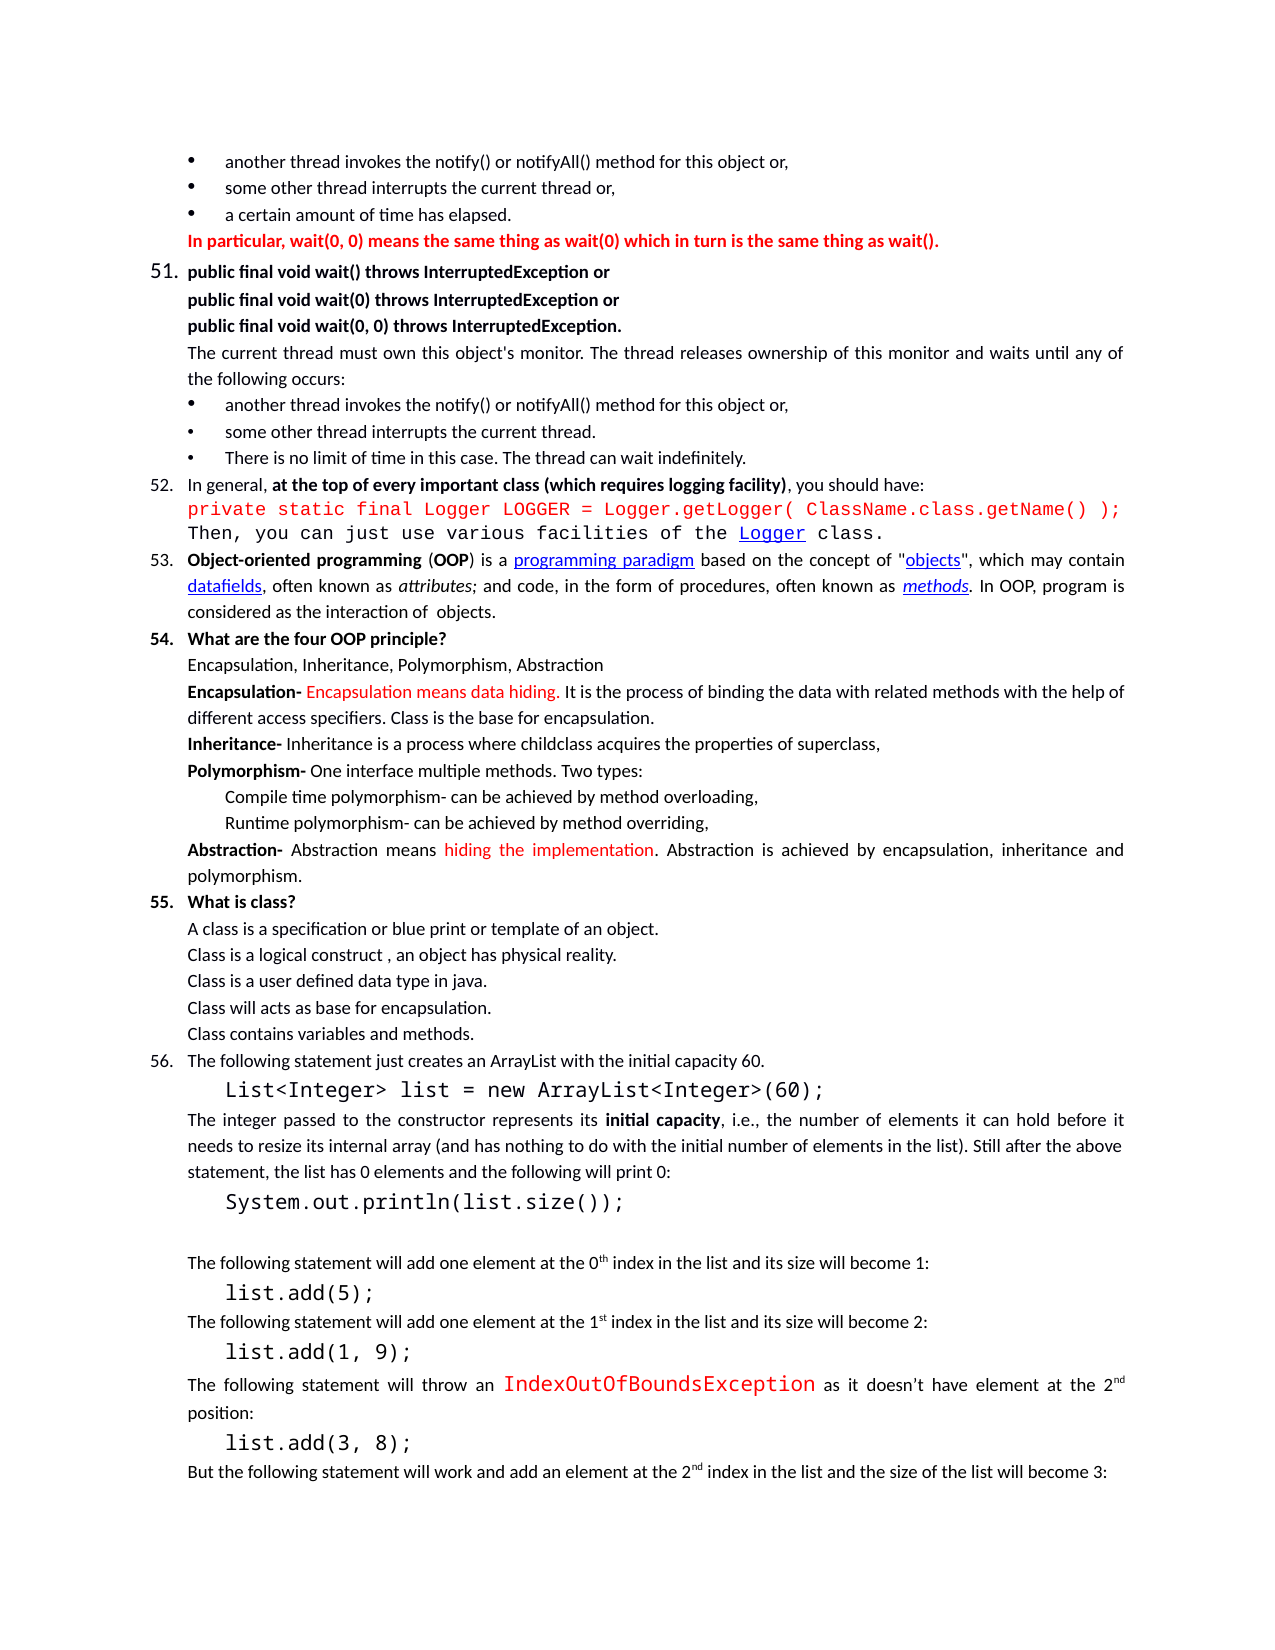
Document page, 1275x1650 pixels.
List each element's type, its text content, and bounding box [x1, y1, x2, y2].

list some other thread interrupts the current thread. [187, 420, 1125, 443]
list a certain amount of time has elapsed. [187, 203, 1125, 226]
list Then, you can just use various facilities of the Logger class. [150, 524, 1125, 545]
list private static final Logger LOGGER = Logger.getLogger( ClassName.class.getName() ); [150, 499, 1125, 521]
list Object-oriented programming (OOP) is a programming paradigm based on the concept of "objects", which may contain datafields, often known as attributes; and code, in the form of procedures, often known as methods. In OOP, program is considered as the interaction of objects. [150, 548, 1125, 624]
list Class contains variables and methods. [150, 1022, 1125, 1045]
list Polymorphism- One interface multiple methods. Two types: [150, 759, 1125, 782]
list In particular, wait(0, 0) means the same thing as wait(0) which in turn is the same thing as wait(). [150, 230, 1125, 253]
list list.add(3, 8); [187, 1428, 1125, 1456]
list public final void wait(0, 0) throws InterruptedException. [150, 314, 1125, 337]
list The current thread must own this object's monitor. The thread releases ownership of this monitor and waits until any of the following occurs: [150, 341, 1125, 390]
list The following statement will add one element at the 0th index in the list and its size will become 1: [150, 1252, 1125, 1274]
list The integer passed to the constructor represents its initial capacity, i.e., the number of elements it can hold before it needs to resize its internal array (and has nothing to do with the initial number of elements in the list). Still after the above statement, the list has 0 elements and the following will print 0: [150, 1108, 1125, 1183]
list The following statement will throw an IndexOutOfBoundsException as it doesn’t have element at the 2nd position: [150, 1369, 1125, 1424]
list Inheritance- Inheritance is a process where childclass acquires the properties of superclass, [150, 732, 1125, 755]
list Runtime polymorphism- can be achieved by method overriding, [187, 812, 1125, 834]
list Class will acts as base for encapsulation. [150, 996, 1125, 1019]
list In general, at the top of every important class (which requires logging facility), you should have: [150, 473, 1125, 496]
list Encapsulation, Inheritance, Polymorphism, Abstraction [150, 653, 1125, 676]
list But the following statement will work and add an element at the 2nd index in the list and the size of the list will become 3: [150, 1460, 1125, 1483]
list There is no limit of time in this case. The thread can wait indefinitely. [187, 447, 1125, 469]
list public final void wait(0) throws InterruptedException or [150, 288, 1125, 311]
list The following statement just creates an ArrayList with the initial capacity 60. [150, 1049, 1125, 1072]
list another thread invokes the notify() or notifyAll() method for this object or, [187, 394, 1125, 417]
list Abstraction- Abstraction means hiding the implementation. Abstraction is achieved by encapsulation, inheritance and polymorphism. [150, 838, 1125, 887]
list Compile time polymorphism- can be achieved by method overloading, [187, 785, 1125, 808]
list list.add(1, 9); [187, 1337, 1125, 1365]
list The following statement will add one element at the 1st index in the list and its size will become 2: [150, 1311, 1125, 1333]
list What is class? [150, 891, 1125, 913]
list Encapsulation- Encapsulation means data hiding. It is the process of binding the data with related methods with the help of different access specifiers. Class is the base for encapsulation. [150, 680, 1125, 729]
list public final void wait() throws InterruptedException or [150, 256, 1125, 284]
list some other thread interrupts the current thread or, [187, 177, 1125, 200]
list What are the four OOP principle? [150, 627, 1125, 650]
list another thread invokes the notify() or notifyAll() method for this object or, [187, 150, 1125, 173]
list A class is a specification or blue print or template of an object. [150, 917, 1125, 940]
list list.add(5); [187, 1278, 1125, 1306]
list Class is a user defined data type in java. [150, 970, 1125, 993]
list System.out.println(list.size()); [187, 1187, 1125, 1215]
list Class is a logical construct , an object has physical reality. [150, 943, 1125, 966]
list List<Integer> list = new ArrayList<Integer>(60); [187, 1075, 1125, 1103]
